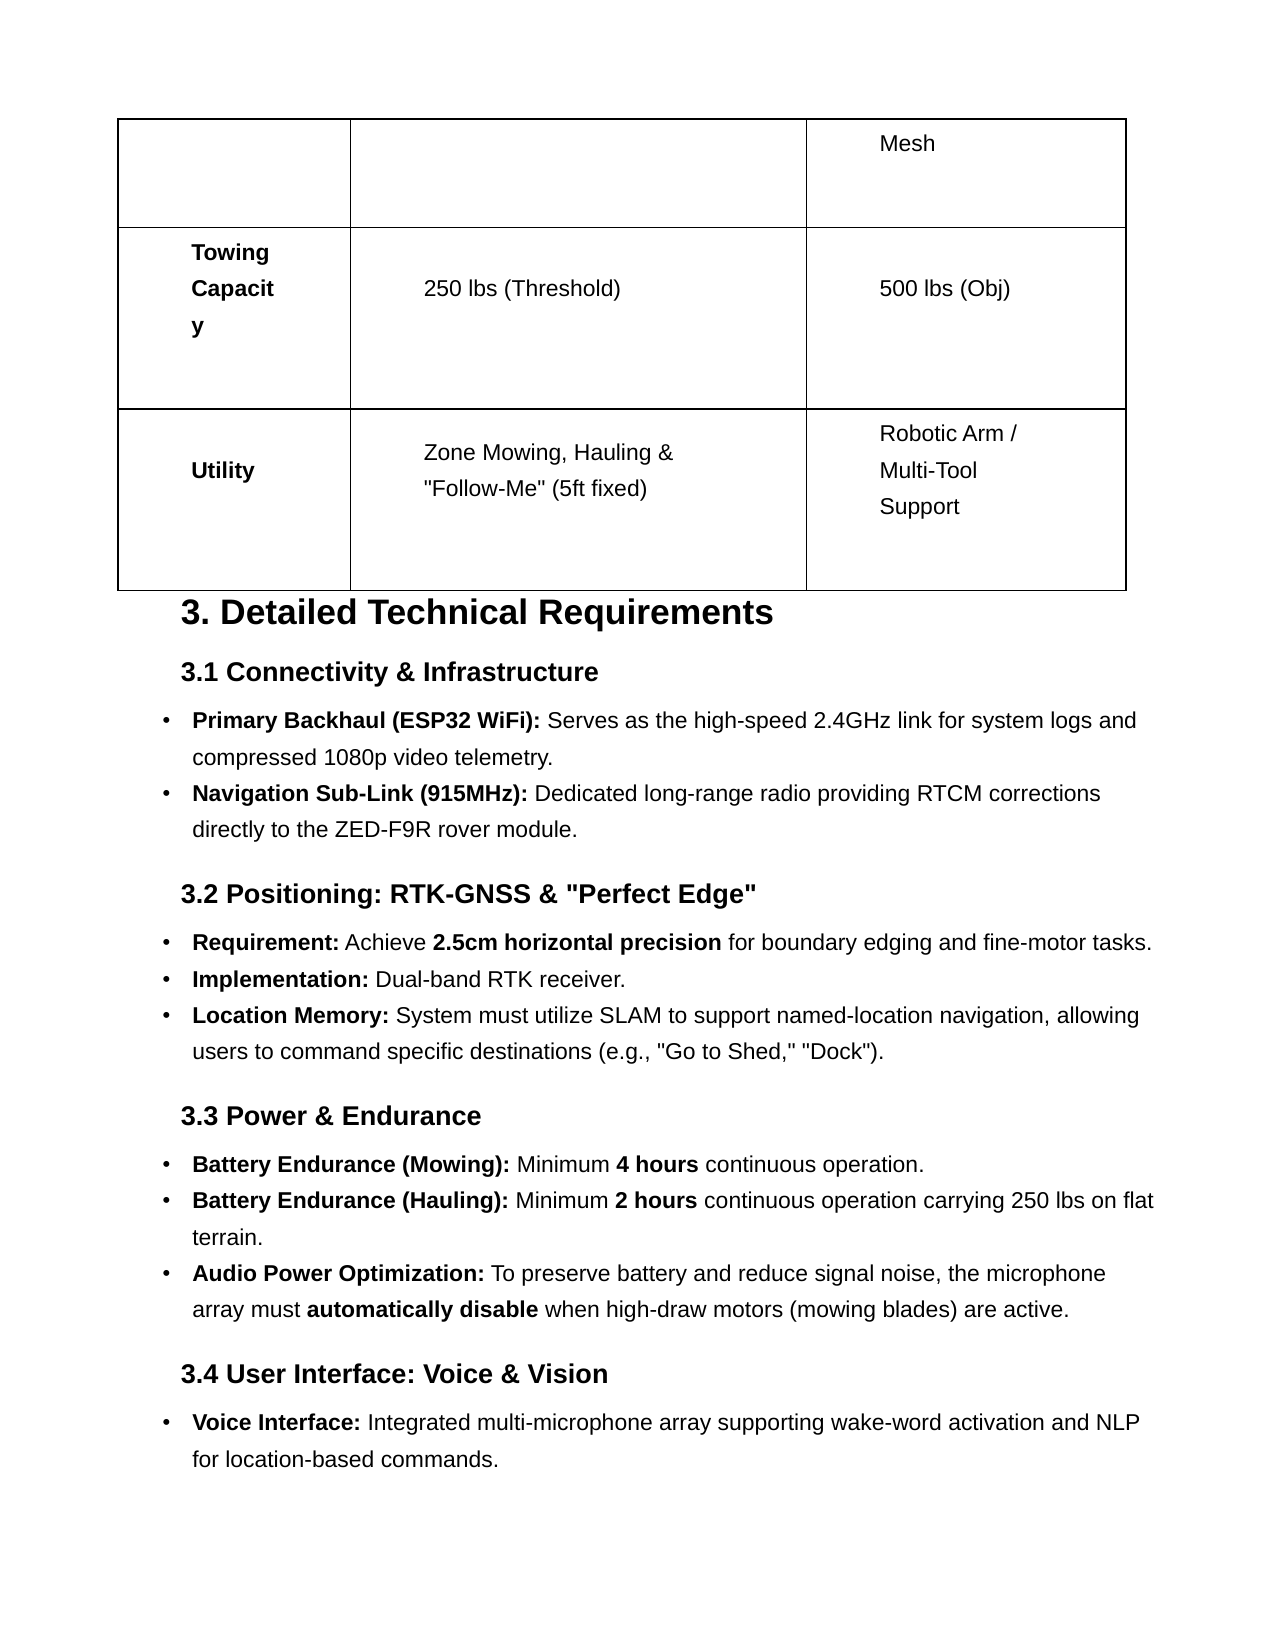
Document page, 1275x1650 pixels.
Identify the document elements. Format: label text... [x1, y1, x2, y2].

table_cell 250 lbs (Threshold) [351, 228, 806, 408]
list Battery Endurance (Hauling): Minimum 2 hours continuous operation carrying 250 lbs on flat terrain. [162, 1187, 1157, 1250]
list Navigation Sub-Link (915MHz): Dedicated long-range radio providing RTCM corrections directly to the ZED-F9R rover module. [162, 780, 1157, 843]
list Implementation: Dual-band RTK receiver. [162, 966, 1157, 992]
subtitle 3.2 Positioning: RTK-GNSS & "Perfect Edge" [181, 878, 1094, 909]
table_cell [351, 120, 806, 227]
table_cell Utility [119, 410, 350, 590]
subtitle 3.3 Power & Endurance [181, 1099, 1094, 1131]
table_cell Zone Mowing, Hauling & "Follow-Me" (5ft fixed) [351, 410, 806, 590]
table_cell Robotic Arm / Multi-Tool Support [807, 410, 1125, 590]
subtitle 3.4 User Interface: Voice & Vision [181, 1358, 1094, 1389]
table_cell Towing Capacity [119, 228, 350, 408]
list Requirement: Achieve 2.5cm horizontal precision for boundary edging and fine-motor tasks. [162, 929, 1157, 956]
list Audio Power Optimization: To preserve battery and reduce signal noise, the microphone array must automatically disable when high-draw motors (mowing blades) are active. [162, 1260, 1157, 1323]
subtitle 3.1 Connectivity & Infrastructure [181, 656, 1094, 687]
table_cell Mesh [807, 120, 1125, 227]
list Voice Interface: Integrated multi-microphone array supporting wake-word activation and NLP for location-based commands. [162, 1409, 1157, 1472]
list Battery Endurance (Mowing): Minimum 4 hours continuous operation. [162, 1151, 1157, 1177]
subtitle 3. Detailed Technical Requirements [181, 591, 1094, 632]
list Location Memory: System must utilize SLAM to support named-location navigation, allowing users to command specific destinations (e.g., "Go to Shed," "Dock"). [162, 1002, 1157, 1064]
table_cell [119, 120, 350, 227]
list Primary Backhaul (ESP32 WiFi): Serves as the high-speed 2.4GHz link for system logs and compressed 1080p video telemetry. [162, 707, 1157, 770]
table_cell 500 lbs (Obj) [807, 228, 1125, 408]
